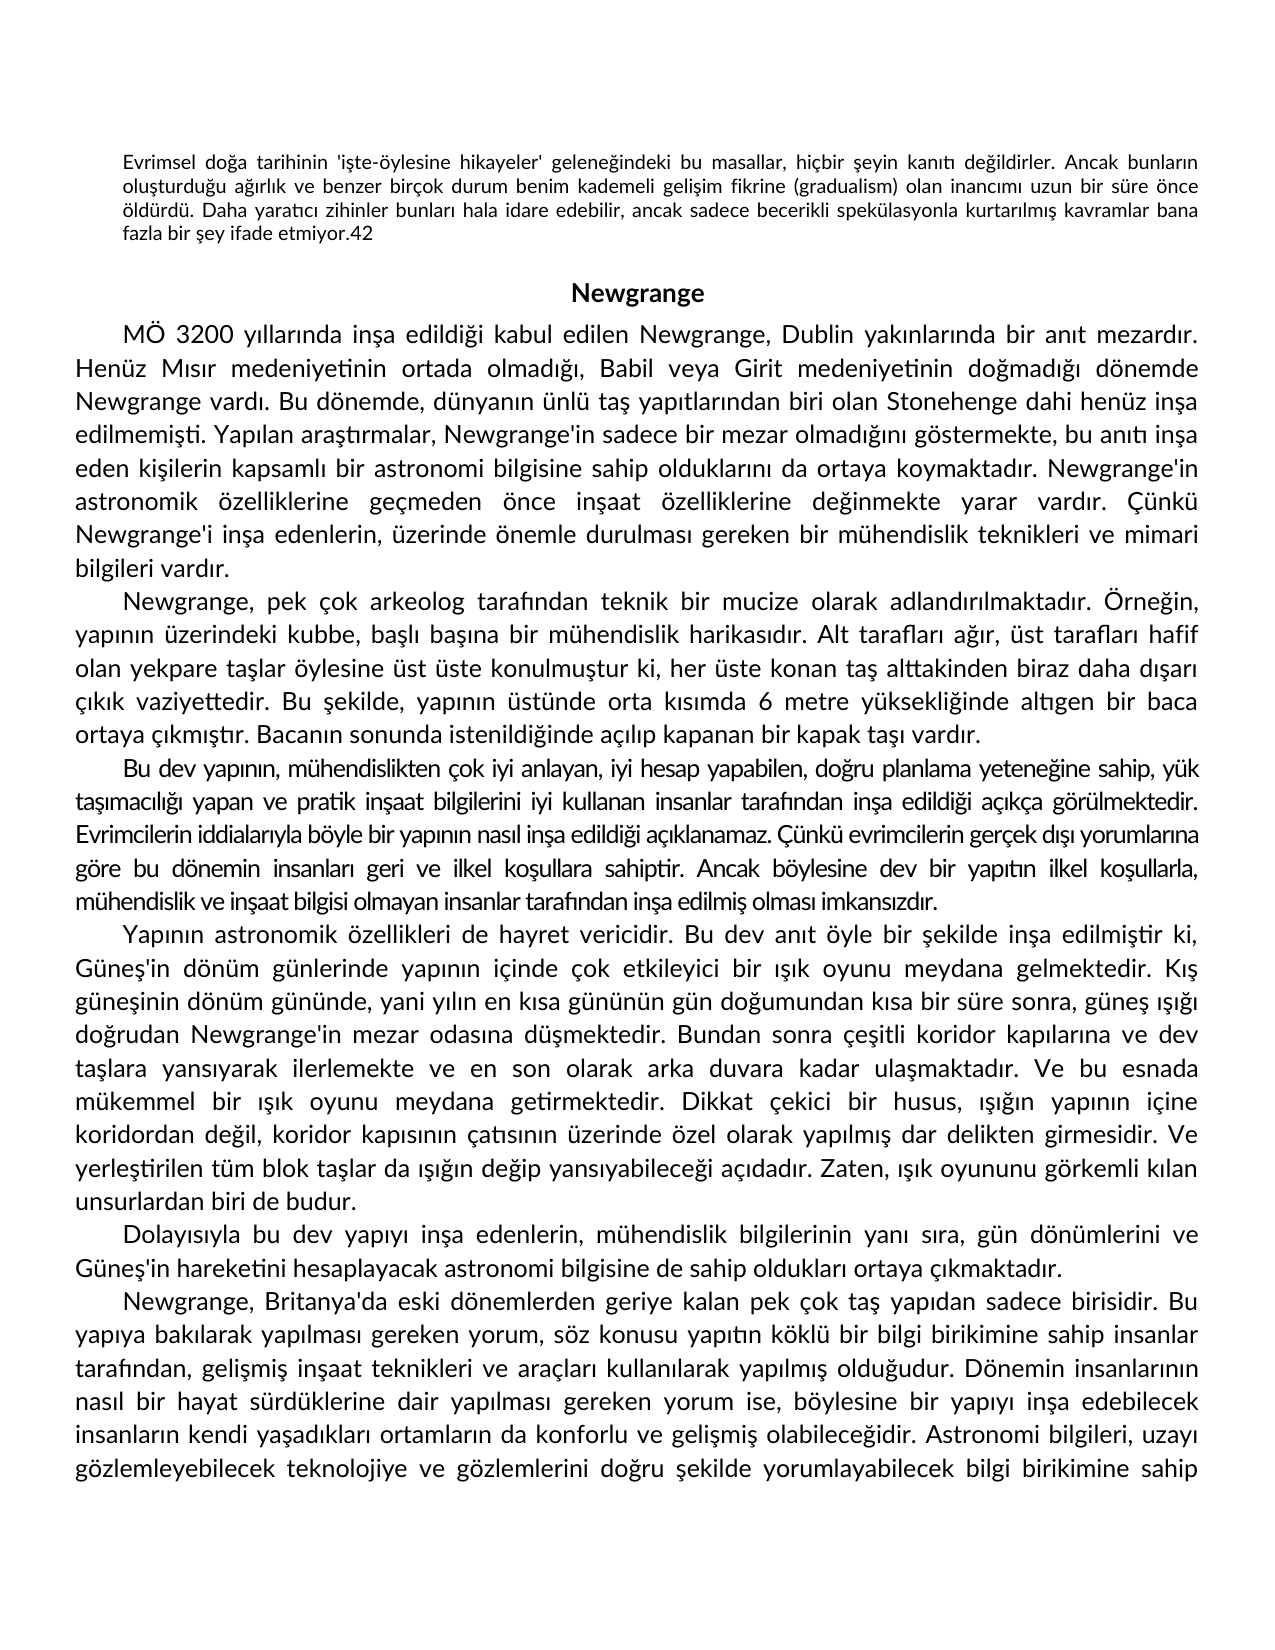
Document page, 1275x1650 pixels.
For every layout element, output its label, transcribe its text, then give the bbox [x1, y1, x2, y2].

text Dolayısıyla bu dev yapıyı inşa edenlerin, mühendislik bilgilerinin yanı sıra, gün dönümlerini ve Güneş'in hareketini hesaplayacak astronomi bilgisine de sahip oldukları ortaya çıkmaktadır. [75, 1217, 1200, 1284]
text Newgrange, pek çok arkeolog tarafından teknik bir mucize olarak adlandırılmaktadır. Örneğin, yapının üzerindeki kubbe, başlı başına bir mühendislik harikasıdır. Alt tarafları ağır, üst tarafları hafif olan yekpare taşlar öylesine üst üste konulmuştur ki, her üste konan taş alttakinden biraz daha dışarı çıkık vaziyettedir. Bu şekilde, yapının üstünde orta kısımda 6 metre yüksekliğinde altıgen bir baca ortaya çıkmıştır. Bacanın sonunda istenildiğinde açılıp kapanan bir kapak taşı vardır. [75, 584, 1200, 751]
text MÖ 3200 yıllarında inşa edildiği kabul edilen Newgrange, Dublin yakınlarında bir anıt mezardır. Henüz Mısır medeniyetinin ortada olmadığı, Babil veya Girit medeniyetinin doğmadığı dönemde Newgrange vardı. Bu dönemde, dünyanın ünlü taş yapıtlarından biri olan Stonehenge dahi henüz inşa edilmemişti. Yapılan araştırmalar, Newgrange'in sadece bir mezar olmadığını göstermekte, bu anıtı inşa eden kişilerin kapsamlı bir astronomi bilgisine sahip olduklarını da ortaya koymaktadır. Newgrange'in astronomik özelliklerine geçmeden önce inşaat özelliklerine değinmekte yarar vardır. Çünkü Newgrange'i inşa edenlerin, üzerinde önemle durulması gereken bir mühendislik teknikleri ve mimari bilgileri vardır. [75, 317, 1200, 584]
text Newgrange [75, 277, 1200, 308]
text Bu dev yapının, mühendislikten çok iyi anlayan, iyi hesap yapabilen, doğru planlama yeteneğine sahip, yük taşımacılığı yapan ve pratik inşaat bilgilerini iyi kullanan insanlar tarafından inşa edildiği açıkça görülmektedir. Evrimcilerin iddialarıyla böyle bir yapının nasıl inşa edildiği açıklanamaz. Çünkü evrimcilerin gerçek dışı yorumlarına göre bu dönemin insanları geri ve ilkel koşullara sahiptir. Ancak böylesine dev bir yapıtın ilkel koşullarla, mühendislik ve inşaat bilgisi olmayan insanlar tarafından inşa edilmiş olması imkansızdır. [75, 751, 1200, 917]
text Evrimsel doğa tarihinin 'işte-öylesine hikayeler' geleneğindeki bu masallar, hiçbir şeyin kanıtı değildirler. Ancak bunların oluşturduğu ağırlık ve benzer birçok durum benim kademeli gelişim fikrine (gradualism) olan inancımı uzun bir süre önce öldürdü. Daha yaratıcı zihinler bunları hala idare edebilir, ancak sadece becerikli spekülasyonla kurtarılmış kavramlar bana fazla bir şey ifade etmiyor.42 [122, 150, 1200, 245]
text Yapının astronomik özellikleri de hayret vericidir. Bu dev anıt öyle bir şekilde inşa edilmiştir ki, Güneş'in dönüm günlerinde yapının içinde çok etkileyici bir ışık oyunu meydana gelmektedir. Kış güneşinin dönüm gününde, yani yılın en kısa gününün gün doğumundan kısa bir süre sonra, güneş ışığı doğrudan Newgrange'in mezar odasına düşmektedir. Bundan sonra çeşitli koridor kapılarına ve dev taşlara yansıyarak ilerlemekte ve en son olarak arka duvara kadar ulaşmaktadır. Ve bu esnada mükemmel bir ışık oyunu meydana getirmektedir. Dikkat çekici bir husus, ışığın yapının içine koridordan değil, koridor kapısının çatısının üzerinde özel olarak yapılmış dar delikten girmesidir. Ve yerleştirilen tüm blok taşlar da ışığın değip yansıyabileceği açıdadır. Zaten, ışık oyununu görkemli kılan unsurlardan biri de budur. [75, 917, 1200, 1217]
text Newgrange, Britanya'da eski dönemlerden geriye kalan pek çok taş yapıdan sadece birisidir. Bu yapıya bakılarak yapılması gereken yorum, söz konusu yapıtın köklü bir bilgi birikimine sahip insanlar tarafından, gelişmiş inşaat teknikleri ve araçları kullanılarak yapılmış olduğudur. Dönemin insanlarının nasıl bir hayat sürdüklerine dair yapılması gereken yorum ise, böylesine bir yapıyı inşa edebilecek insanların kendi yaşadıkları ortamların da konforlu ve gelişmiş olabileceğidir. Astronomi bilgileri, uzayı gözlemleyebilecek teknolojiye ve gözlemlerini doğru şekilde yorumlayabilecek bilgi birikimine sahip [75, 1284, 1200, 1484]
